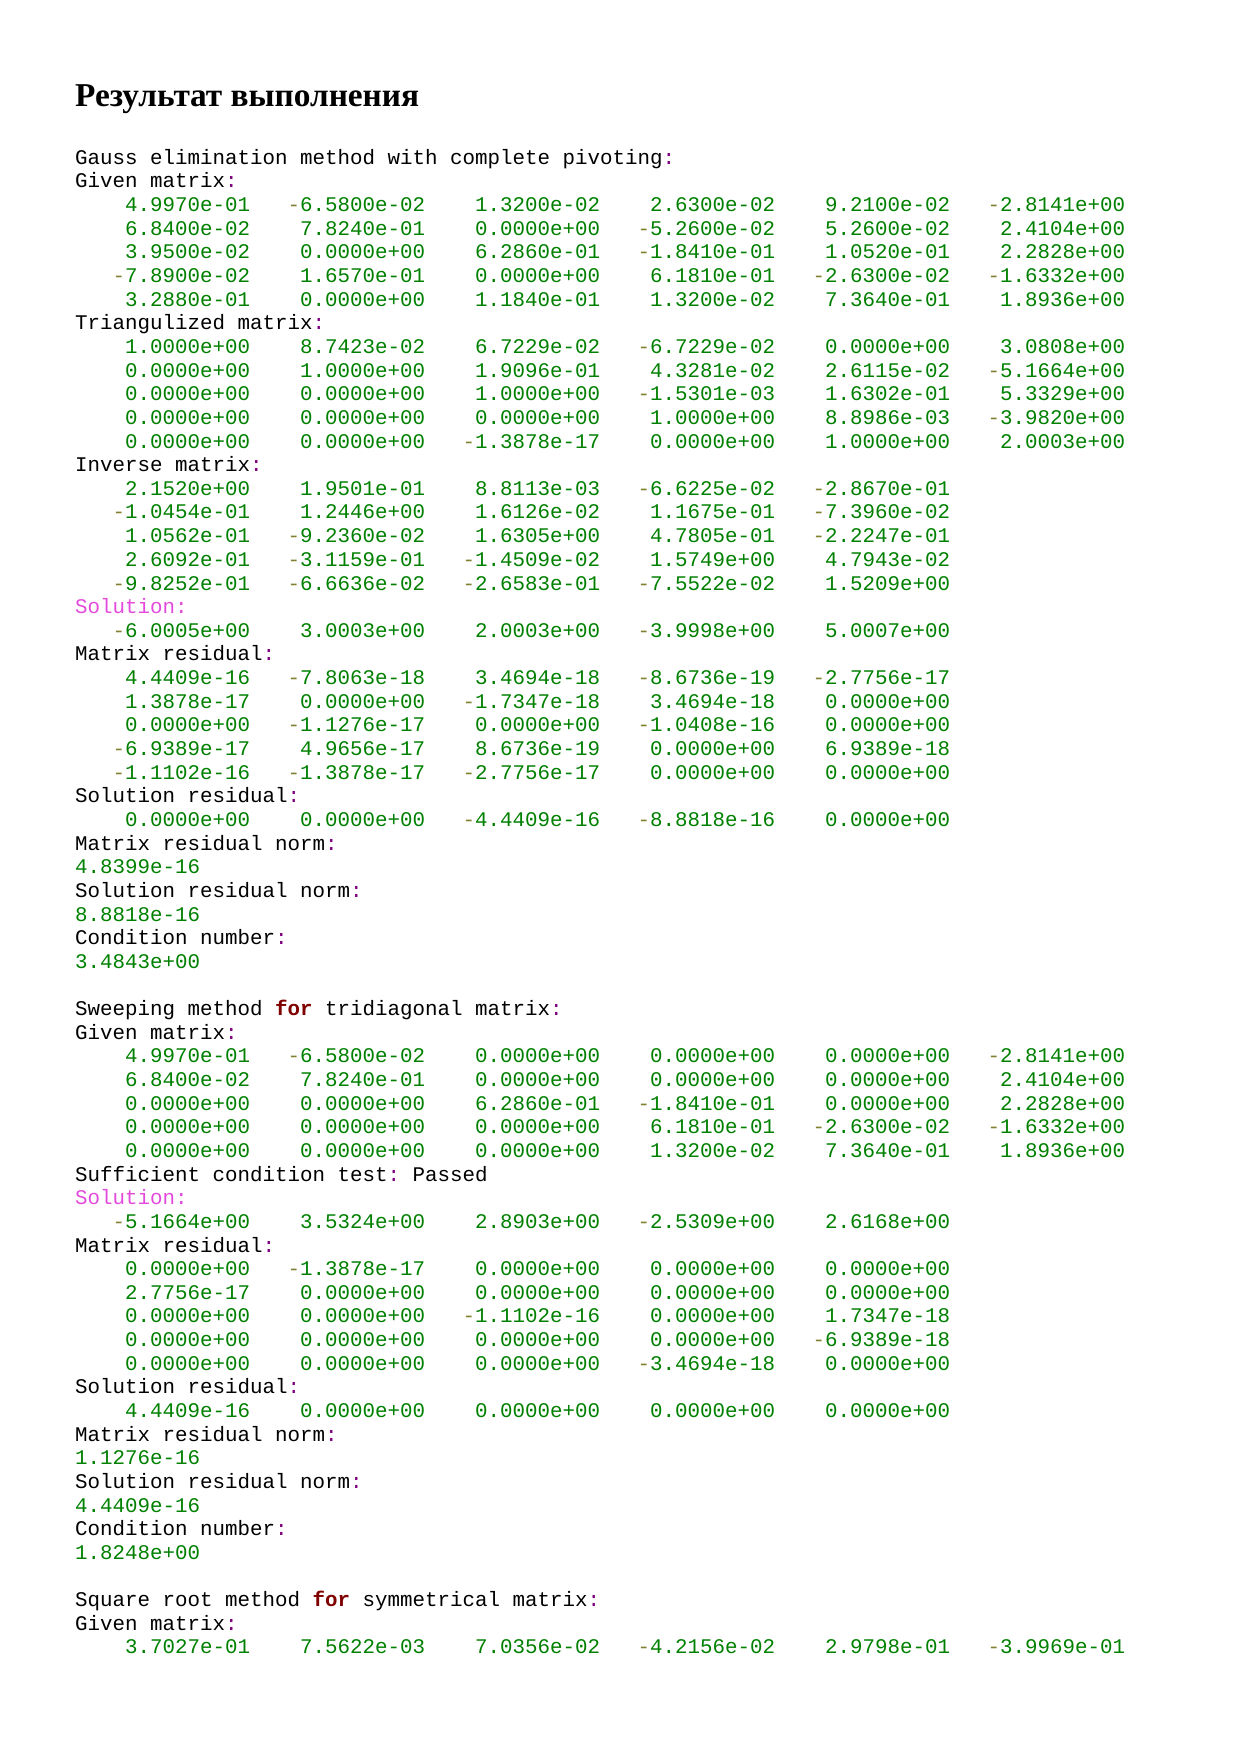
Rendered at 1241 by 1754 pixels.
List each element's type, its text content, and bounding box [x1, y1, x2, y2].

text -7.8900e-02 1.6570e-01 0.0000e+00 6.1810e-01 -2.6300e-02 -1.6332e+00 [75, 265, 1166, 289]
text -5.1664e+00 3.5324e+00 2.8903e+00 -2.5309e+00 2.6168e+00 [75, 1211, 1166, 1234]
text Matrix residual norm: [75, 1424, 1166, 1447]
text 8.8818e-16 [75, 903, 1166, 927]
text 0.0000e+00 1.0000e+00 1.9096e-01 4.3281e-02 2.6115e-02 -5.1664e+00 [75, 360, 1166, 383]
text Matrix residual: [75, 1234, 1166, 1258]
text Gauss elimination method with complete pivoting: [75, 147, 1166, 171]
text 6.8400e-02 7.8240e-01 0.0000e+00 -5.2600e-02 5.2600e-02 2.4104e+00 [75, 218, 1166, 241]
text Solution residual norm: [75, 1471, 1166, 1495]
text Solution residual norm: [75, 880, 1166, 903]
text 0.0000e+00 0.0000e+00 -1.1102e-16 0.0000e+00 1.7347e-18 [75, 1306, 1166, 1329]
text 4.8399e-16 [75, 856, 1166, 880]
text Solution residual: [75, 1376, 1166, 1400]
text 0.0000e+00 0.0000e+00 0.0000e+00 0.0000e+00 -6.9389e-18 [75, 1329, 1166, 1353]
text 2.1520e+00 1.9501e-01 8.8113e-03 -6.6225e-02 -2.8670e-01 [75, 478, 1166, 502]
text 0.0000e+00 0.0000e+00 -4.4409e-16 -8.8818e-16 0.0000e+00 [75, 809, 1166, 833]
text 0.0000e+00 -1.1276e-17 0.0000e+00 -1.0408e-16 0.0000e+00 [75, 714, 1166, 738]
text Результат выполнения [75, 75, 1166, 113]
text 0.0000e+00 0.0000e+00 6.2860e-01 -1.8410e-01 0.0000e+00 2.2828e+00 [75, 1093, 1166, 1116]
text 0.0000e+00 0.0000e+00 0.0000e+00 1.0000e+00 8.8986e-03 -3.9820e+00 [75, 407, 1166, 431]
text Solution residual: [75, 785, 1166, 809]
text 1.3878e-17 0.0000e+00 -1.7347e-18 3.4694e-18 0.0000e+00 [75, 691, 1166, 714]
text Matrix residual norm: [75, 833, 1166, 856]
text Triangulized matrix: [75, 312, 1166, 336]
text 2.6092e-01 -3.1159e-01 -1.4509e-02 1.5749e+00 4.7943e-02 [75, 549, 1166, 572]
text 0.0000e+00 -1.3878e-17 0.0000e+00 0.0000e+00 0.0000e+00 [75, 1258, 1166, 1282]
text Condition number: [75, 1518, 1166, 1542]
text 1.8248e+00 [75, 1542, 1166, 1566]
text 0.0000e+00 0.0000e+00 0.0000e+00 -3.4694e-18 0.0000e+00 [75, 1353, 1166, 1376]
text 0.0000e+00 0.0000e+00 1.0000e+00 -1.5301e-03 1.6302e-01 5.3329e+00 [75, 383, 1166, 407]
text 4.4409e-16 -7.8063e-18 3.4694e-18 -8.6736e-19 -2.7756e-17 [75, 667, 1166, 691]
text 4.4409e-16 0.0000e+00 0.0000e+00 0.0000e+00 0.0000e+00 [75, 1400, 1166, 1424]
text Sufficient condition test: Passed [75, 1164, 1166, 1187]
text Matrix residual: [75, 643, 1166, 667]
text Condition number: [75, 927, 1166, 951]
text 3.9500e-02 0.0000e+00 6.2860e-01 -1.8410e-01 1.0520e-01 2.2828e+00 [75, 241, 1166, 265]
text 1.1276e-16 [75, 1447, 1166, 1471]
text Sweeping method for tridiagonal matrix: [75, 998, 1166, 1022]
text Inverse matrix: [75, 454, 1166, 478]
text 2.7756e-17 0.0000e+00 0.0000e+00 0.0000e+00 0.0000e+00 [75, 1282, 1166, 1306]
text -6.0005e+00 3.0003e+00 2.0003e+00 -3.9998e+00 5.0007e+00 [75, 620, 1166, 643]
text 3.2880e-01 0.0000e+00 1.1840e-01 1.3200e-02 7.3640e-01 1.8936e+00 [75, 289, 1166, 312]
text 1.0000e+00 8.7423e-02 6.7229e-02 -6.7229e-02 0.0000e+00 3.0808e+00 [75, 336, 1166, 360]
text 4.9970e-01 -6.5800e-02 0.0000e+00 0.0000e+00 0.0000e+00 -2.8141e+00 [75, 1045, 1166, 1069]
text -1.1102e-16 -1.3878e-17 -2.7756e-17 0.0000e+00 0.0000e+00 [75, 762, 1166, 785]
text -1.0454e-01 1.2446e+00 1.6126e-02 1.1675e-01 -7.3960e-02 [75, 502, 1166, 525]
text 3.4843e+00 [75, 951, 1166, 974]
text 4.9970e-01 -6.5800e-02 1.3200e-02 2.6300e-02 9.2100e-02 -2.8141e+00 [75, 194, 1166, 218]
text Given matrix: [75, 1613, 1166, 1637]
text Given matrix: [75, 1022, 1166, 1045]
text 3.7027e-01 7.5622e-03 7.0356e-02 -4.2156e-02 2.9798e-01 -3.9969e-01 [75, 1637, 1166, 1660]
text -9.8252e-01 -6.6636e-02 -2.6583e-01 -7.5522e-02 1.5209e+00 [75, 572, 1166, 596]
text Square root method for symmetrical matrix: [75, 1589, 1166, 1613]
text 6.8400e-02 7.8240e-01 0.0000e+00 0.0000e+00 0.0000e+00 2.4104e+00 [75, 1069, 1166, 1093]
text Solution: [75, 596, 1166, 620]
text Solution: [75, 1187, 1166, 1211]
text 4.4409e-16 [75, 1495, 1166, 1518]
text 0.0000e+00 0.0000e+00 -1.3878e-17 0.0000e+00 1.0000e+00 2.0003e+00 [75, 431, 1166, 454]
text 1.0562e-01 -9.2360e-02 1.6305e+00 4.7805e-01 -2.2247e-01 [75, 525, 1166, 549]
text -6.9389e-17 4.9656e-17 8.6736e-19 0.0000e+00 6.9389e-18 [75, 738, 1166, 762]
text Given matrix: [75, 171, 1166, 194]
text 0.0000e+00 0.0000e+00 0.0000e+00 6.1810e-01 -2.6300e-02 -1.6332e+00 [75, 1116, 1166, 1140]
text 0.0000e+00 0.0000e+00 0.0000e+00 1.3200e-02 7.3640e-01 1.8936e+00 [75, 1140, 1166, 1164]
